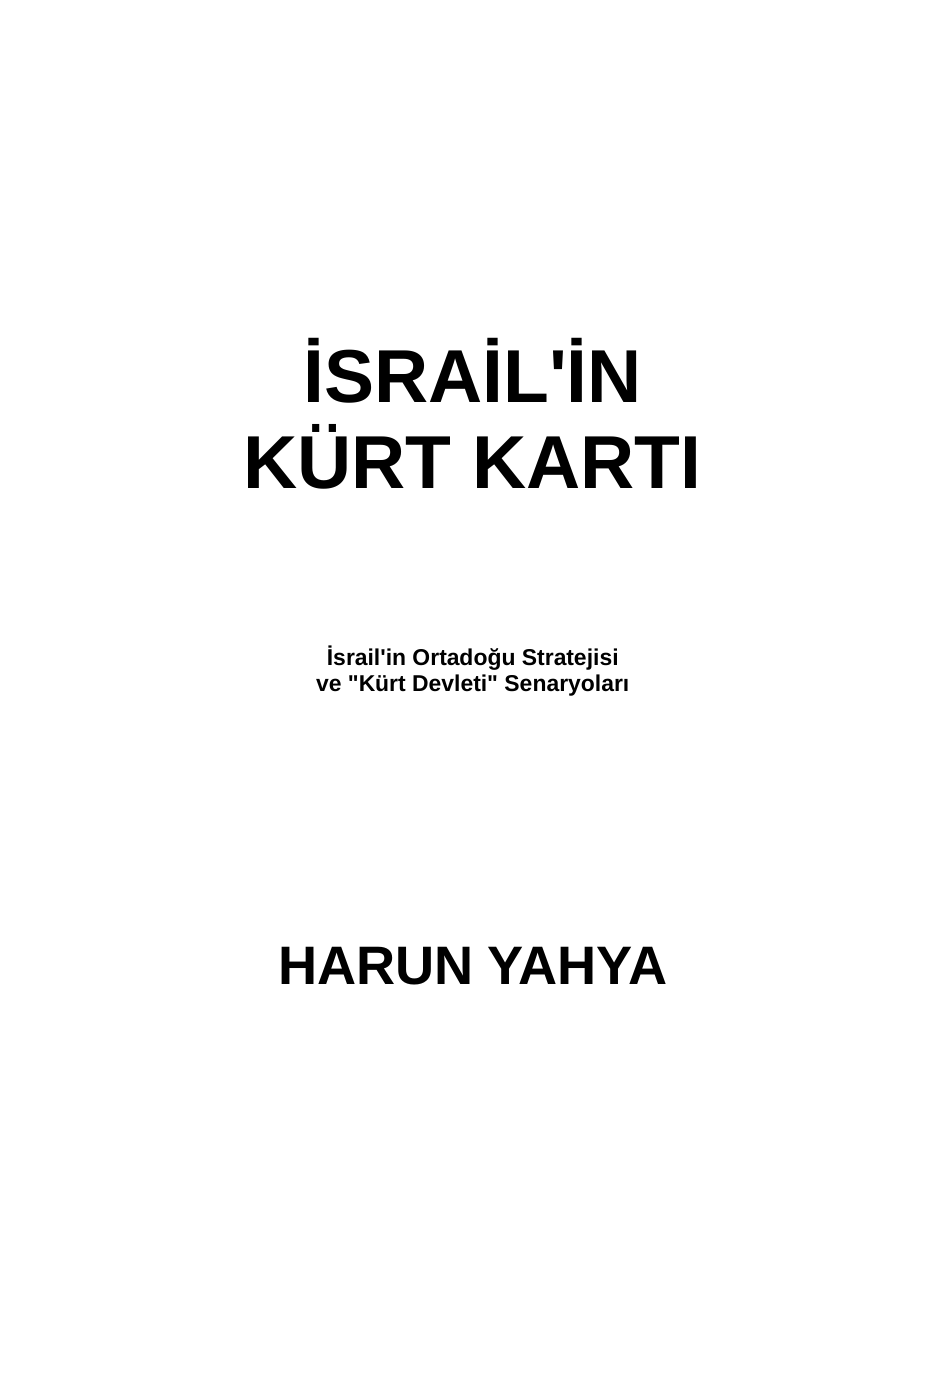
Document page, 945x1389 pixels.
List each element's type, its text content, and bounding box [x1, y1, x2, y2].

subtitle HARUN YAHYA [118, 933, 827, 996]
subtitle İSRAİL'İN [118, 332, 827, 418]
text ve "Kürt Devleti" Senaryoları [118, 670, 827, 696]
subtitle KÜRT KARTI [118, 418, 827, 505]
text İsrail'in Ortadoğu Stratejisi [118, 644, 827, 670]
